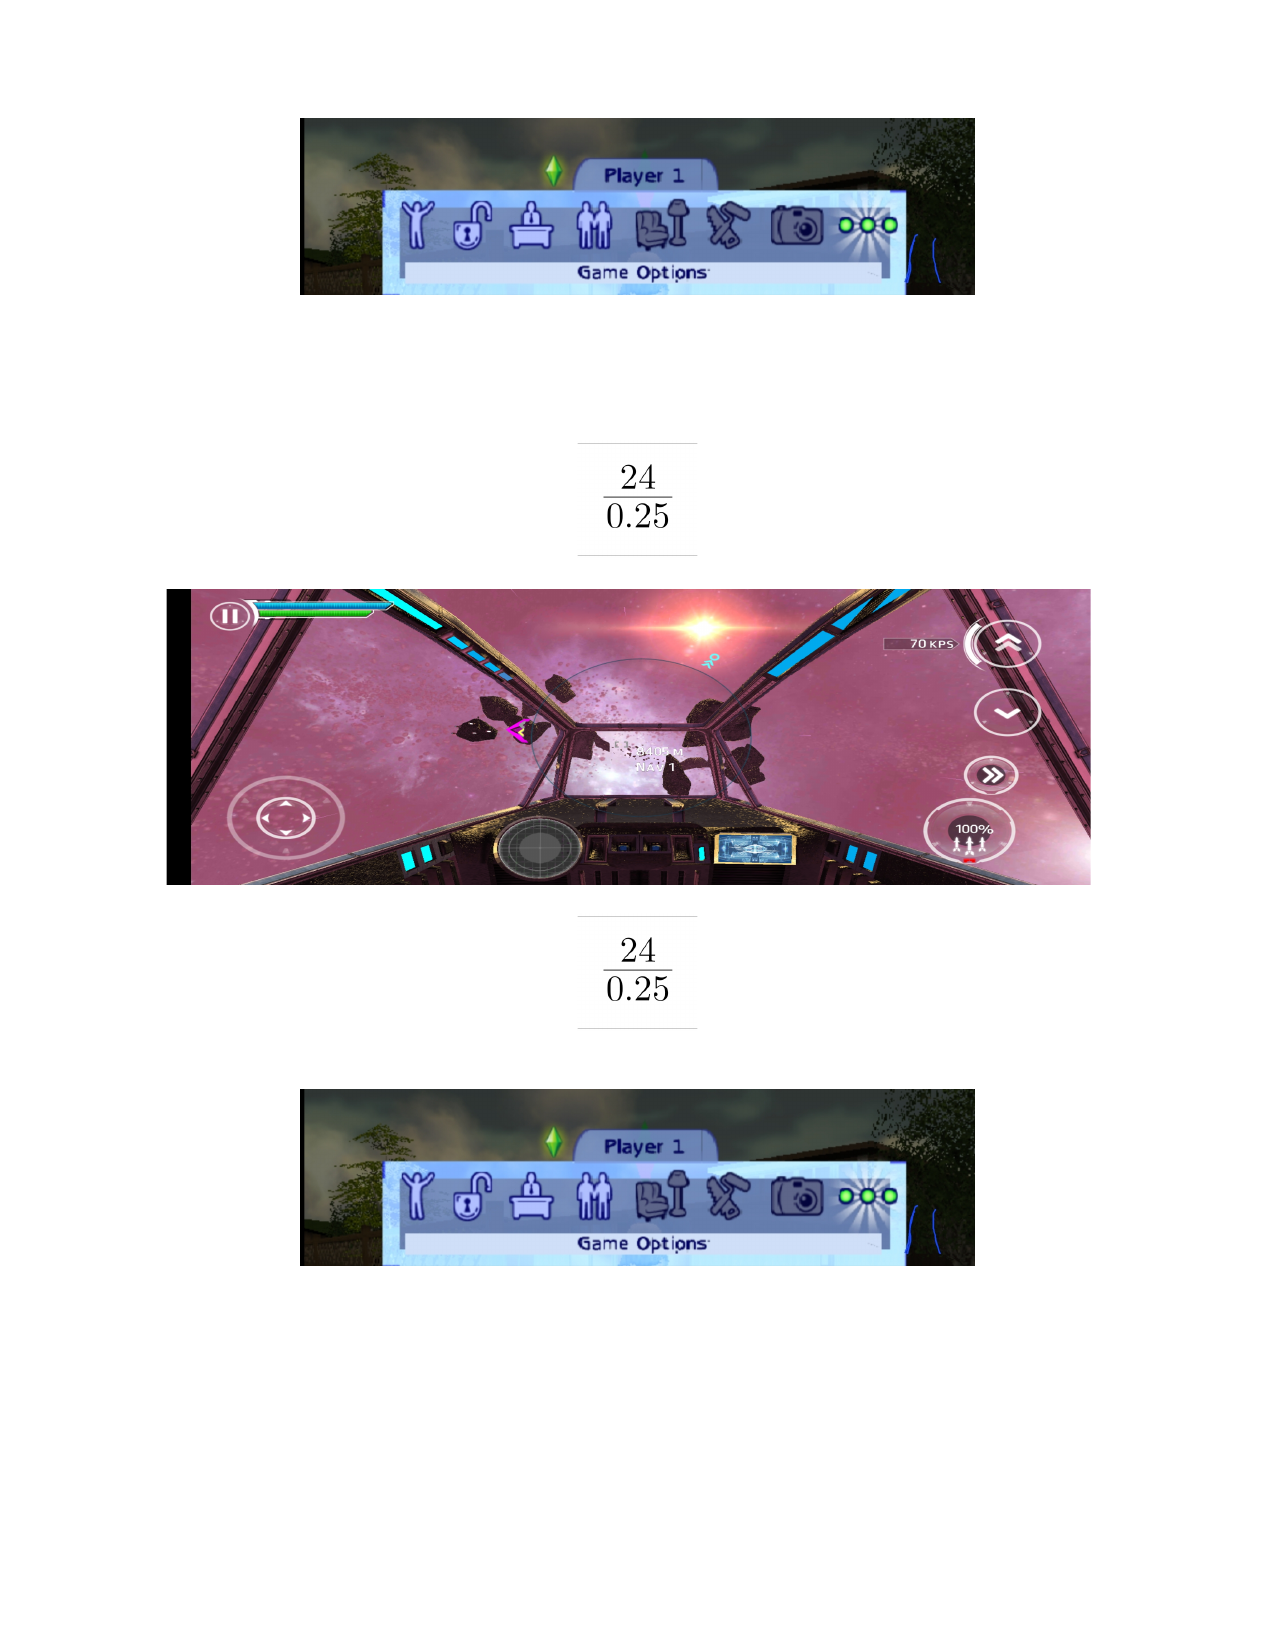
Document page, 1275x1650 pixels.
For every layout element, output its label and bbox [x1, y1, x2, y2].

picture [300, 1089, 975, 1266]
picture [166, 589, 1091, 885]
picture [577, 913, 698, 1031]
picture [300, 118, 975, 295]
picture [577, 440, 698, 558]
